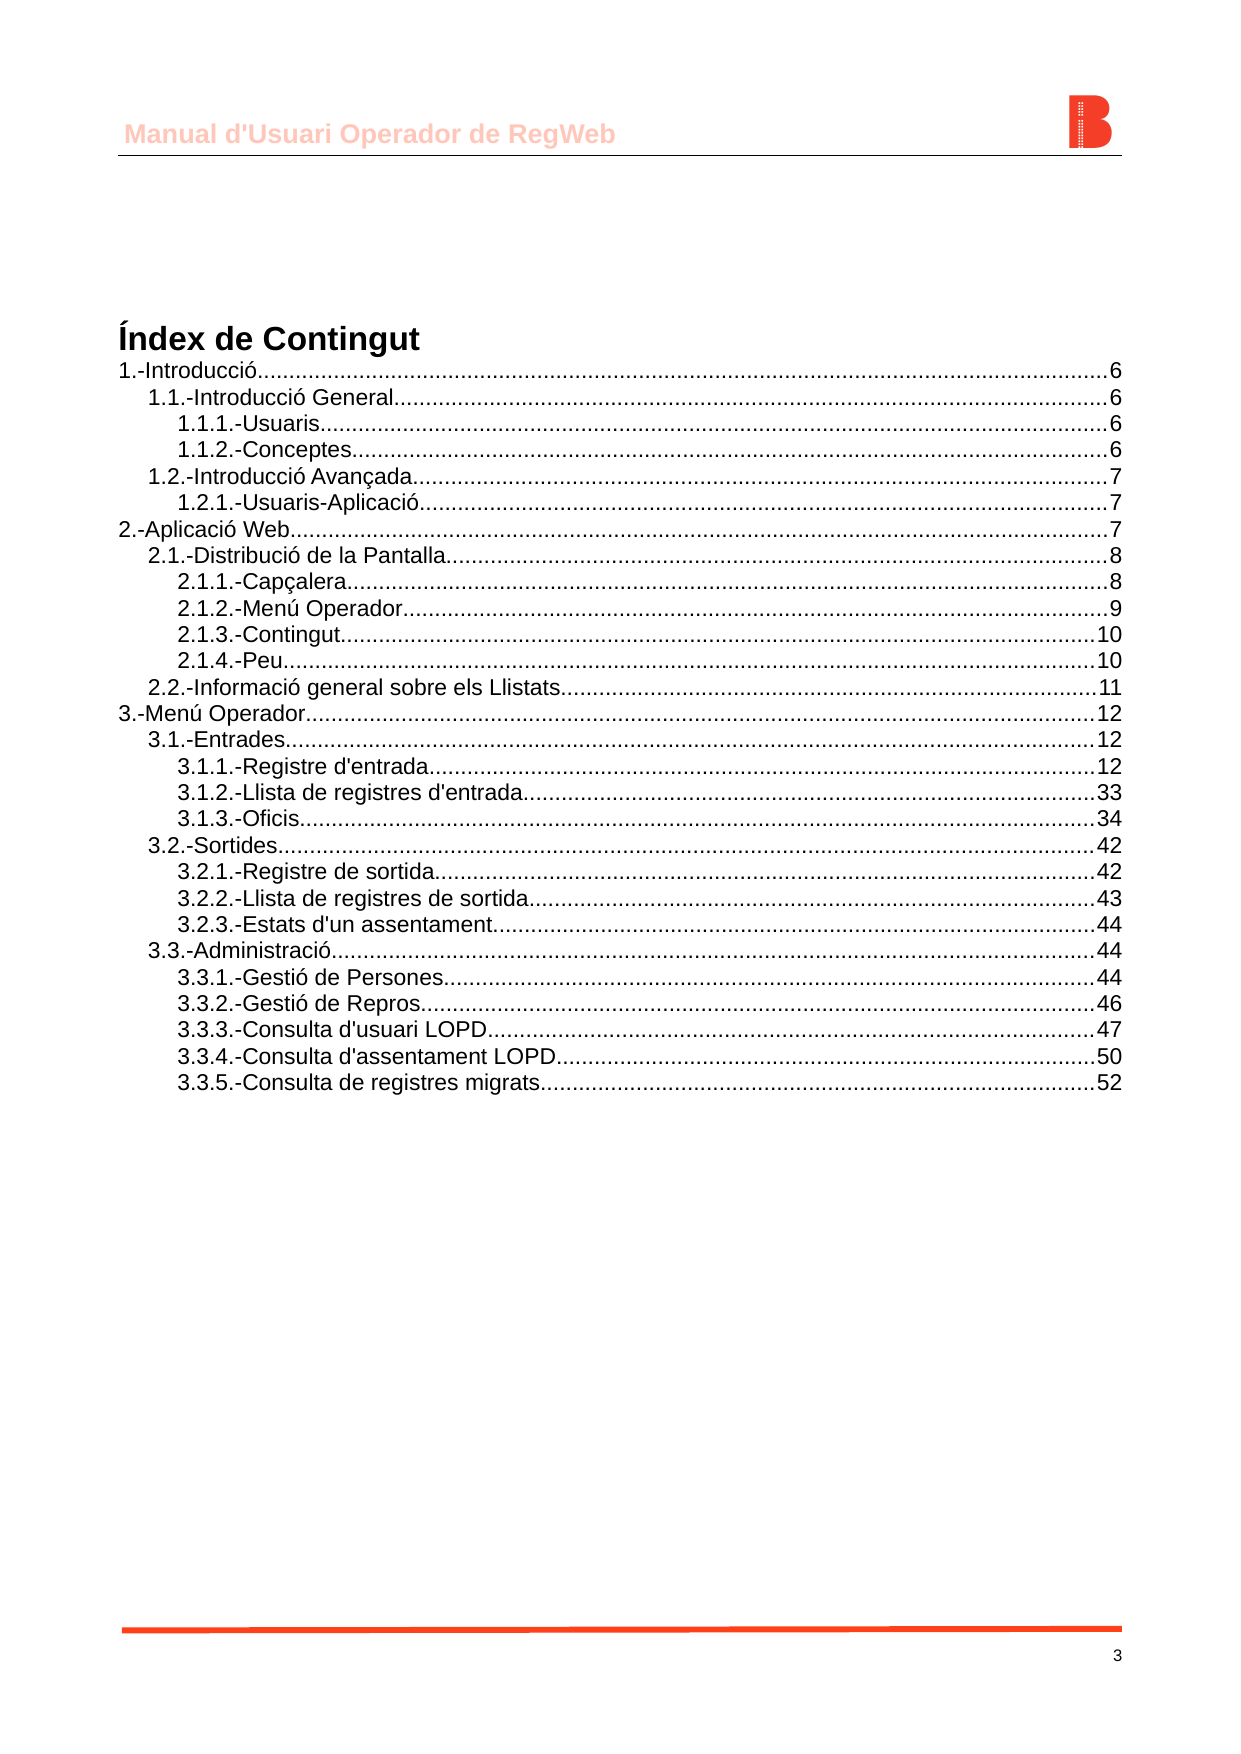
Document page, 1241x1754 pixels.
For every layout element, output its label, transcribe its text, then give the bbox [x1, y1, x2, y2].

text 3.3.3.-Consulta d'usuari LOPD 47 [177, 1016, 1122, 1043]
text 3.2.-Sortides 42 [148, 832, 1122, 858]
text 2.1.2.-Menú Operador 9 [177, 594, 1122, 621]
text 2.1.-Distribució de la Pantalla 8 [148, 542, 1122, 568]
text 1.1.2.-Conceptes 6 [177, 436, 1122, 463]
text 2.-Aplicació Web 7 [118, 516, 1122, 542]
text 3.1.3.-Oficis 34 [177, 805, 1122, 832]
text 3.-Menú Operador 12 [118, 700, 1122, 726]
text 3.2.3.-Estats d'un assentament. 44 [177, 911, 1122, 937]
text 3.3.5.-Consulta de registres migrats 52 [177, 1069, 1122, 1095]
text 1.2.1.-Usuaris-Aplicació 7 [177, 489, 1122, 516]
text 2.1.3.-Contingut 10 [177, 621, 1122, 647]
picture [1063, 94, 1117, 150]
subtitle Índex de Contingut [118, 319, 1122, 357]
text 3.1.1.-Registre d'entrada 12 [177, 753, 1122, 779]
text 1.1.1.-Usuaris 6 [177, 410, 1122, 436]
text 1.1.-Introducció General 6 [148, 384, 1122, 410]
text 3.1.-Entrades 12 [148, 726, 1122, 753]
text 1.2.-Introducció Avançada 7 [148, 463, 1122, 489]
text 3.3.4.-Consulta d'assentament LOPD 50 [177, 1043, 1122, 1069]
text 2.1.1.-Capçalera 8 [177, 568, 1122, 594]
text 3.3.1.-Gestió de Persones 44 [177, 963, 1122, 990]
text 3.2.2.-Llista de registres de sortida 43 [177, 884, 1122, 911]
text 3.3.-Administració 44 [148, 937, 1122, 963]
text 2.2.-Informació general sobre els Llistats 11 [148, 674, 1122, 700]
text 3.3.2.-Gestió de Repros 46 [177, 990, 1122, 1016]
text 3.1.2.-Llista de registres d'entrada 33 [177, 779, 1122, 805]
text 2.1.4.-Peu 10 [177, 647, 1122, 674]
text 1.-Introducció 6 [118, 357, 1122, 384]
text 3.2.1.-Registre de sortida 42 [177, 858, 1122, 884]
